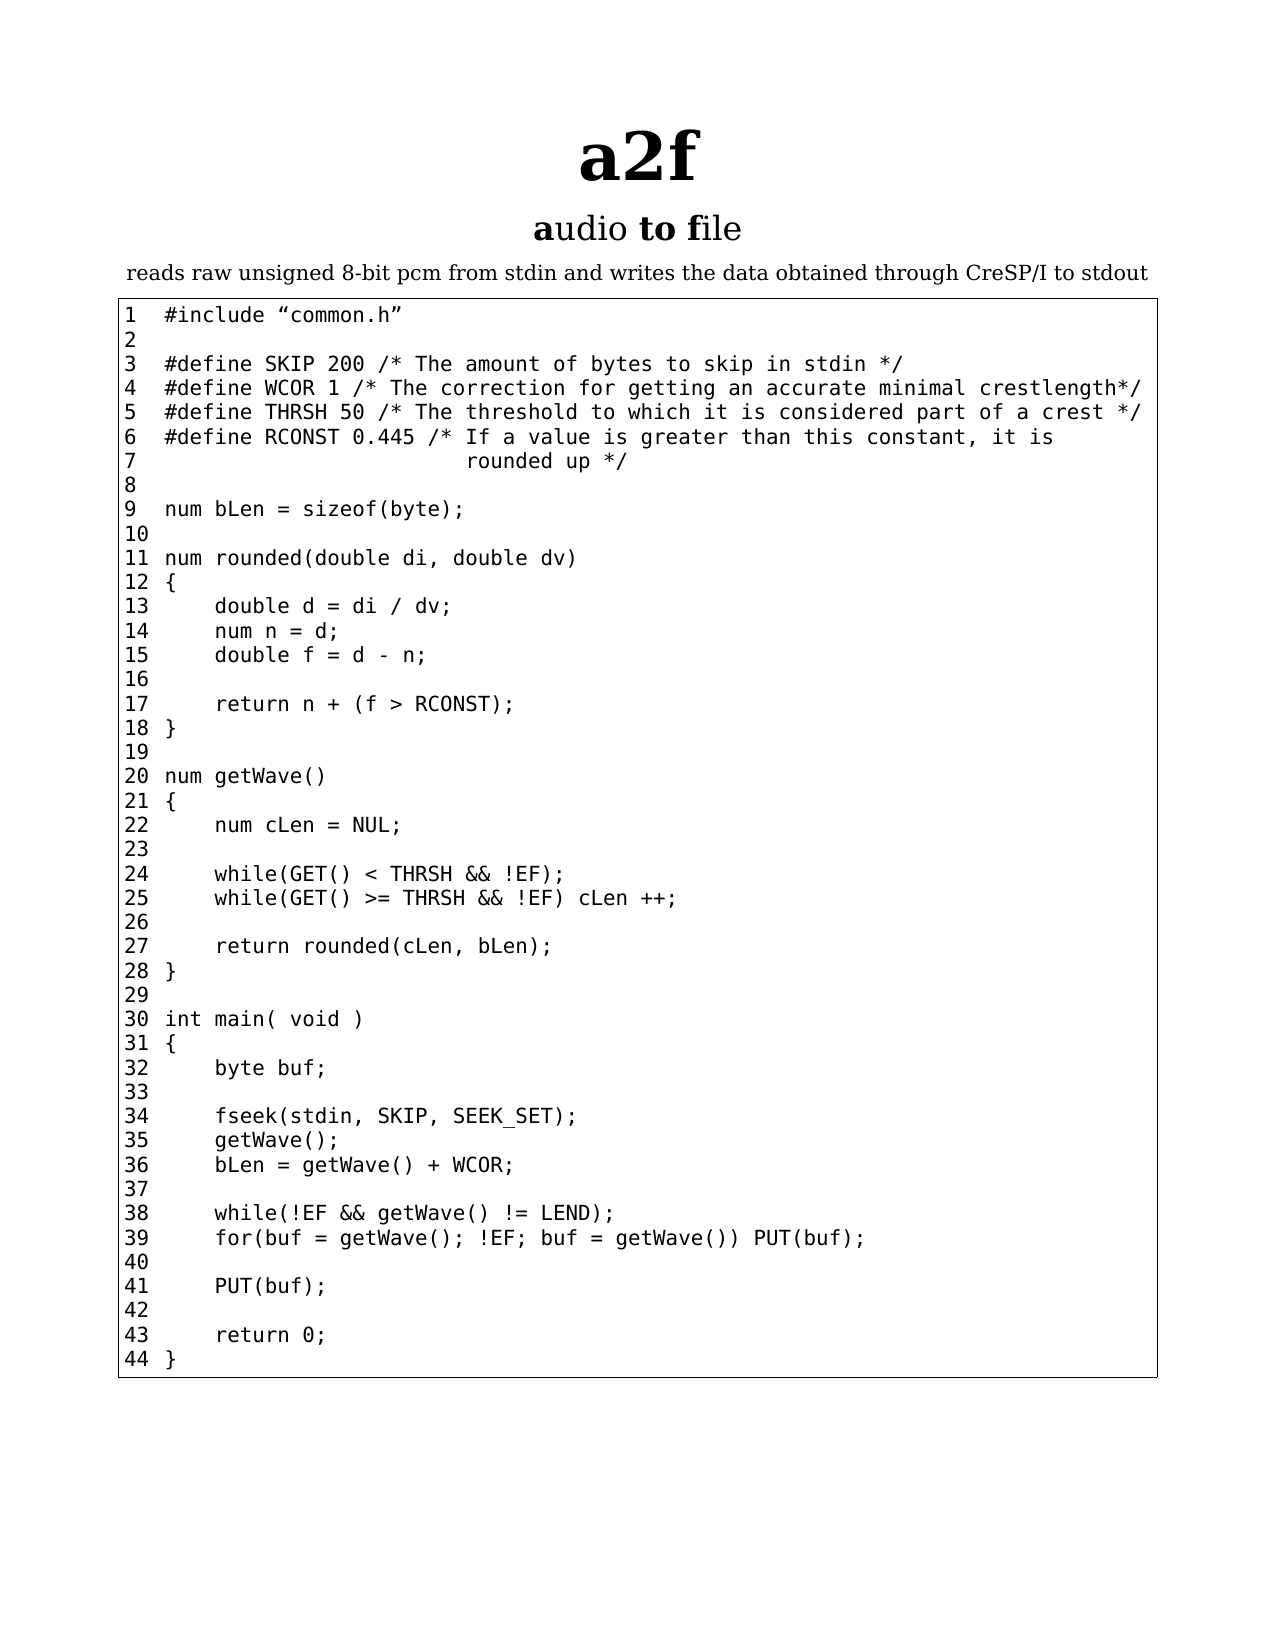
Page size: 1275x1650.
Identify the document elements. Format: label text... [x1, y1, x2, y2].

text reads raw unsigned 8-bit pcm from stdin and writes the data obtained through CreSP/I to stdout [118, 261, 1157, 285]
text audio to file [118, 209, 1157, 248]
table_header #include “common.h” #define SKIP 200 /* The amount of bytes to skip in stdin */ #define WCOR 1 /* The correction for getting an accurate minimal crestlength*/ #define THRSH 50 /* The threshold to which it is considered part of a crest */ #define RCONST 0.445 /* If a value is greater than this constant, it is rounded up */ num bLen = sizeof(byte); num rounded(double di, double dv) { double d = di / dv; num n = d; double f = d - n; return n + (f > RCONST); } num getWave() { num cLen = NUL; while(GET() < THRSH && !EF); while(GET() >= THRSH && !EF) cLen ++; return rounded(cLen, bLen); } int main( void ) { byte buf; fseek(stdin, SKIP, SEEK_SET); getWave(); bLen = getWave() + WCOR; while(!EF && getWave() != LEND); for(buf = getWave(); !EF; buf = getWave()) PUT(buf); PUT(buf); return 0; } [159, 299, 1157, 1377]
text a2f [118, 118, 1157, 196]
table_header 1 2 3 4 5 6 7 8 9 10 11 12 13 14 15 16 17 18 19 20 21 22 23 24 25 26 27 28 29 30 31 32 33 34 35 36 37 38 39 40 41 42 43 44 [119, 299, 159, 1377]
